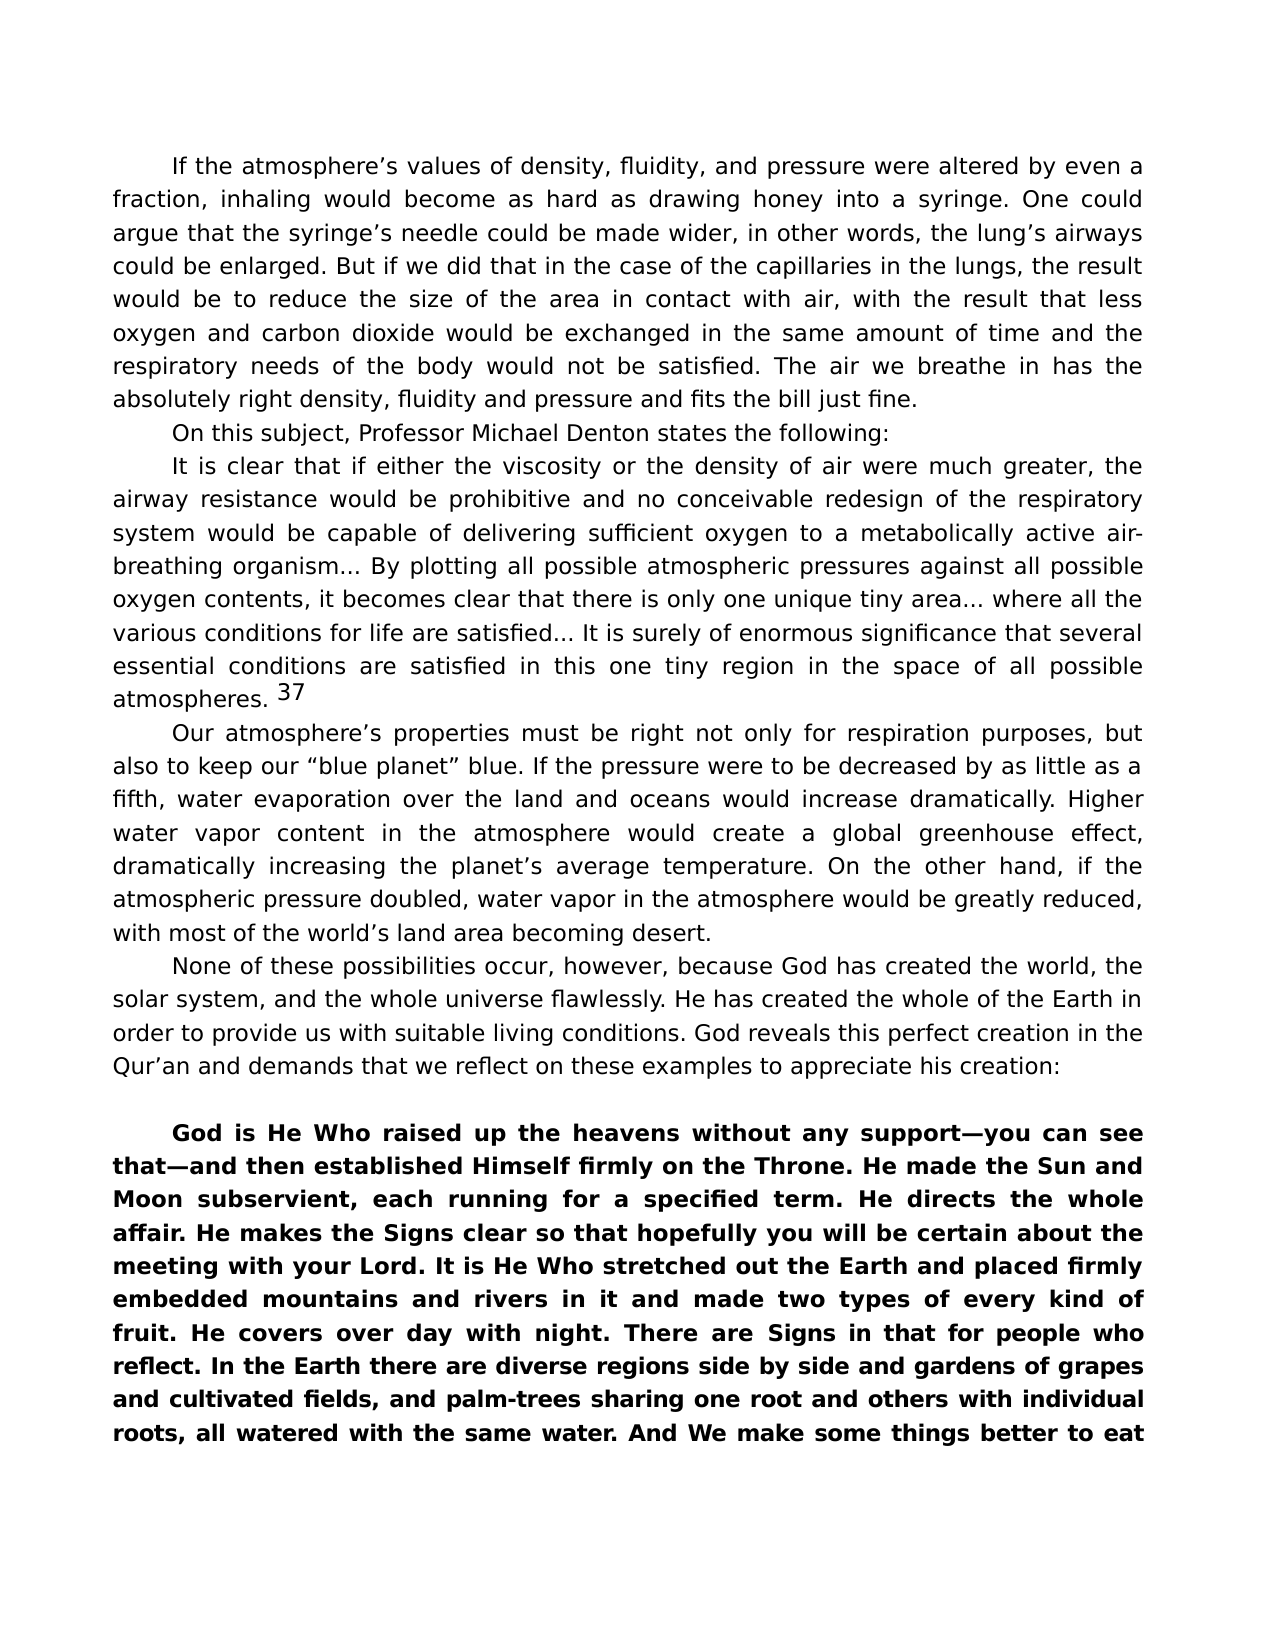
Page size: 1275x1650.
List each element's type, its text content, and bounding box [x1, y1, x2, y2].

text On this subject, Professor Michael Denton states the following: [112, 414, 1145, 448]
text If the atmosphere’s values of density, fluidity, and pressure were altered by even a fraction, inhaling would become as hard as drawing honey into a syringe. One could argue that the syringe’s needle could be made wider, in other words, the lung’s airways could be enlarged. But if we did that in the case of the capillaries in the lungs, the result would be to reduce the size of the area in contact with air, with the result that less oxygen and carbon dioxide would be exchanged in the same amount of time and the respiratory needs of the body would not be satisfied. The air we breathe in has the absolutely right density, fluidity and pressure and fits the bill just fine. [112, 148, 1145, 414]
text None of these possibilities occur, however, because God has created the world, the solar system, and the whole universe flawlessly. He has created the whole of the Earth in order to provide us with suitable living conditions. God reveals this perfect creation in the Qur’an and demands that we reflect on these examples to appreciate his creation: [112, 948, 1145, 1081]
text It is clear that if either the viscosity or the density of air were much greater, the airway resistance would be prohibitive and no conceivable redesign of the respiratory system would be capable of delivering sufficient oxygen to a metabolically active air-breathing organism... By plotting all possible atmospheric pressures against all possible oxygen contents, it becomes clear that there is only one unique tiny area... where all the various conditions for life are satisfied... It is surely of enormous significance that several essential conditions are satisfied in this one tiny region in the space of all possible atmospheres. 37 [112, 448, 1145, 714]
text Our atmosphere’s properties must be right not only for respiration purposes, but also to keep our “blue planet” blue. If the pressure were to be decreased by as little as a fifth, water evaporation over the land and oceans would increase dramatically. Higher water vapor content in the atmosphere would create a global greenhouse effect, dramatically increasing the planet’s average temperature. On the other hand, if the atmospheric pressure doubled, water vapor in the atmosphere would be greatly reduced, with most of the world’s land area becoming desert. [112, 714, 1145, 948]
text God is He Who raised up the heavens without any support—you can see that—and then established Himself firmly on the Throne. He made the Sun and Moon subservient, each running for a specified term. He directs the whole affair. He makes the Signs clear so that hopefully you will be certain about the meeting with your Lord. It is He Who stretched out the Earth and placed firmly embedded mountains and rivers in it and made two types of every kind of fruit. He covers over day with night. There are Signs in that for people who reflect. In the Earth there are diverse regions side by side and gardens of grapes and cultivated fields, and palm-trees sharing one root and others with individual roots, all watered with the same water. And We make some things better to eat [112, 1114, 1145, 1448]
